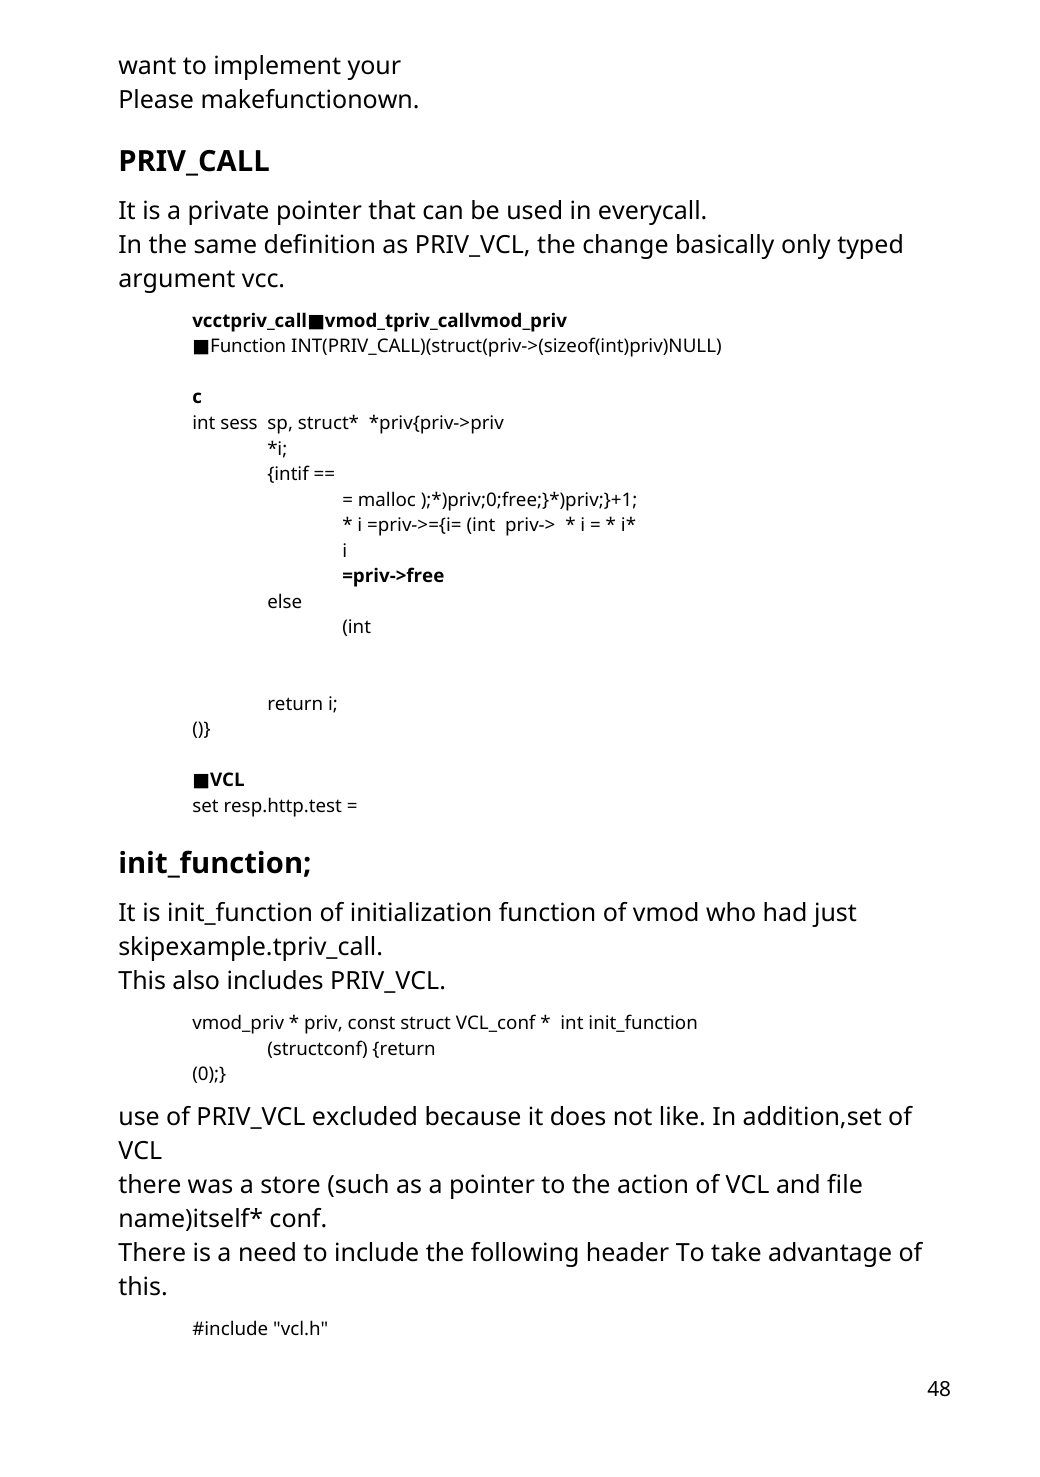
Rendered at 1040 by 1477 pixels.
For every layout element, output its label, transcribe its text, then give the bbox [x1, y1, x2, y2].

text #include "vcl.h" [192, 1316, 951, 1341]
text It is init_function of initialization function of vmod who had just skipexample.tpriv_call. This also includes PRIV_VCL. [118, 895, 951, 997]
text vcctpriv_call■vmod_tpriv_callvmod_priv ■Function INT(PRIV_CALL)(struct(priv->(sizeof(int)priv)NULL) c int sess sp, struct* *priv{priv->priv *i; {intif == = malloc );*)priv;0;free;}*)priv;}+1; * i =priv->={i= (int priv-> * i = * i* i =priv->free else (int return i; ()} ■VCL set resp.http.test = [192, 307, 951, 818]
text vmod_priv * priv, const struct VCL_conf * int init_function (structconf) {return (0);} [192, 1009, 951, 1086]
text want to implement your Please makefunctionown. [118, 47, 951, 115]
subtitle PRIV_CALL [118, 140, 951, 180]
text use of PRIV_VCL excluded because it does not like. In addition,set of VCL there was a store (such as a pointer to the action of VCL and file name)itself* conf. There is a need to include the following header To take advantage of this. [118, 1099, 951, 1303]
subtitle init_function; [118, 843, 951, 882]
text It is a private pointer that can be used in everycall. In the same definition as PRIV_VCL, the change basically only typed argument vcc. [118, 193, 951, 295]
